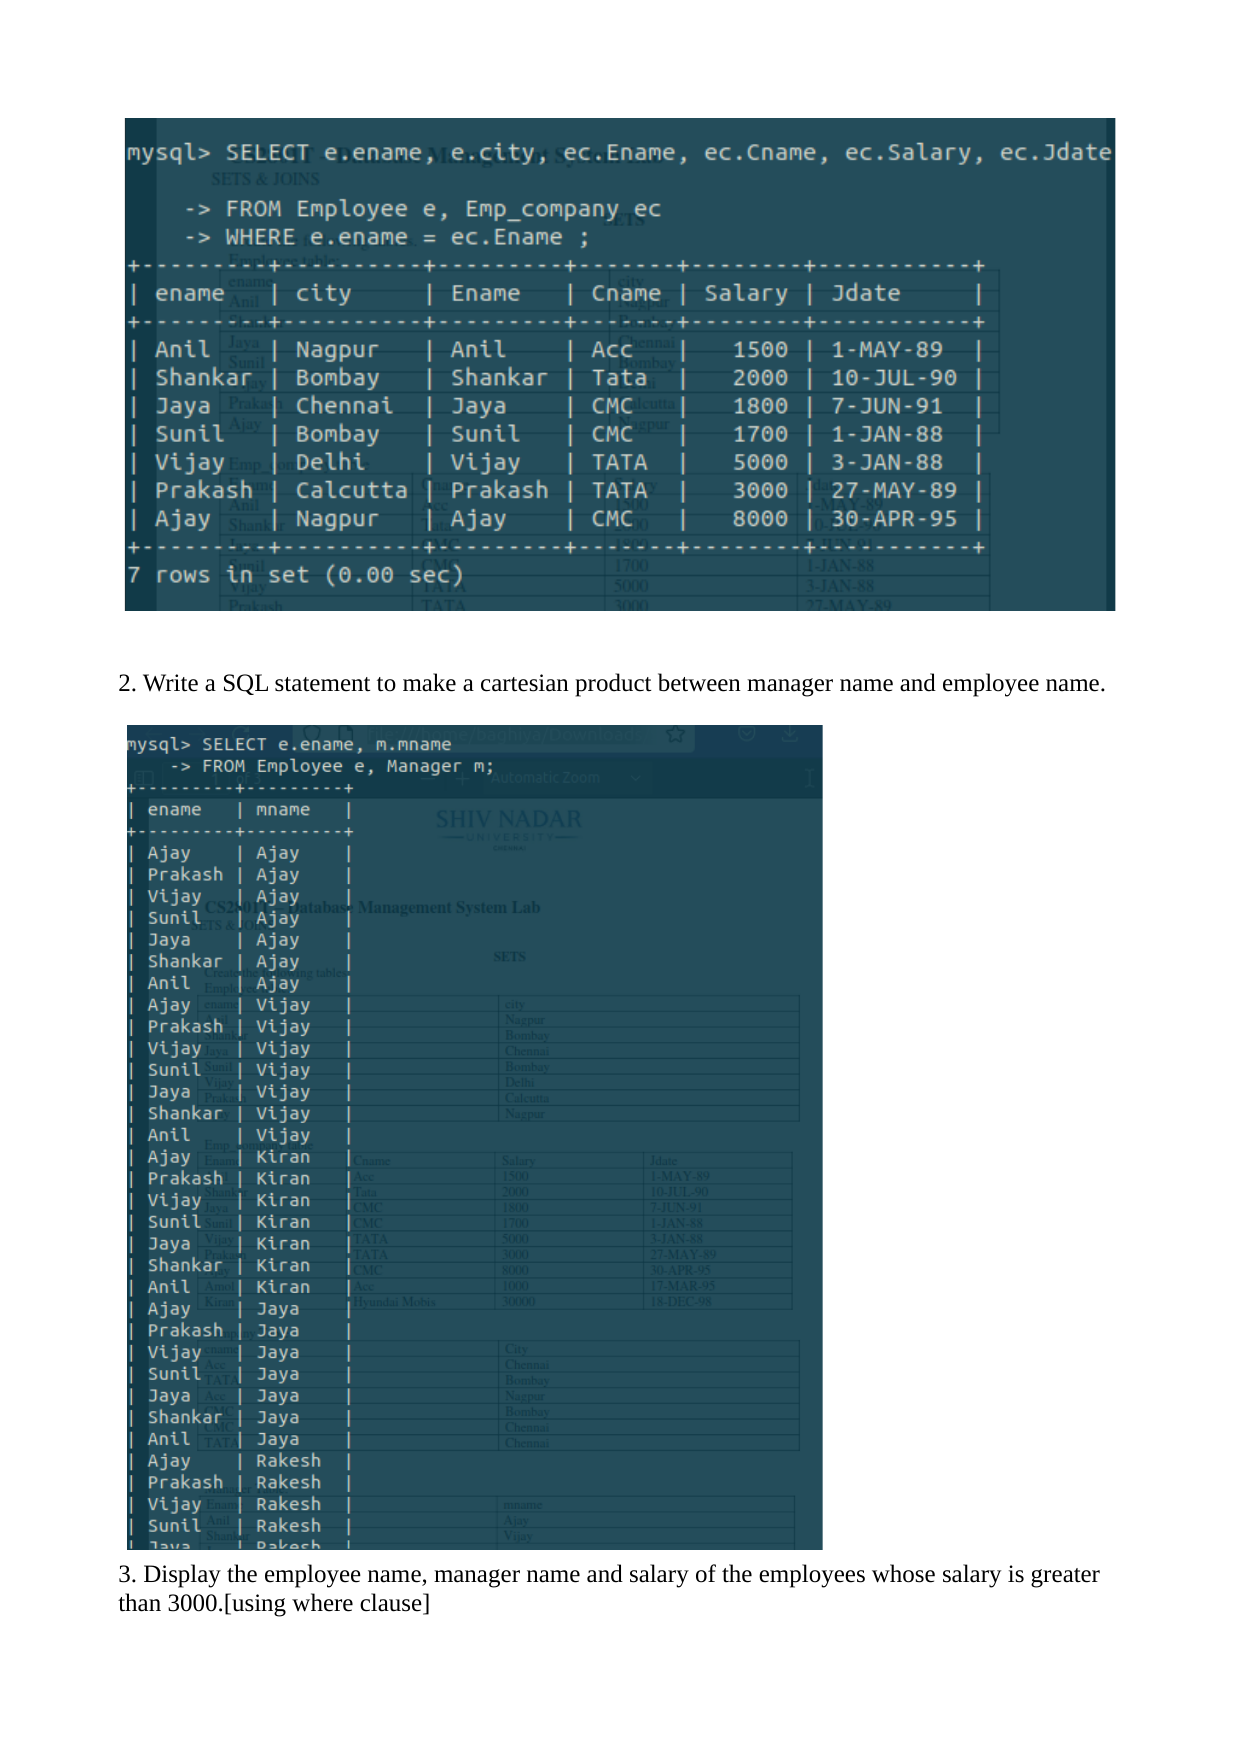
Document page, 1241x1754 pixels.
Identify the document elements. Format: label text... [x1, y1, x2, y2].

text 2. Write a SQL statement to make a cartesian product between manager name and employee name. [118, 668, 1122, 697]
picture [124, 118, 1116, 611]
picture [127, 725, 823, 1550]
text 3. Display the employee name, manager name and salary of the employees whose salary is greater than 3000.[using where clause] [118, 1559, 1122, 1617]
